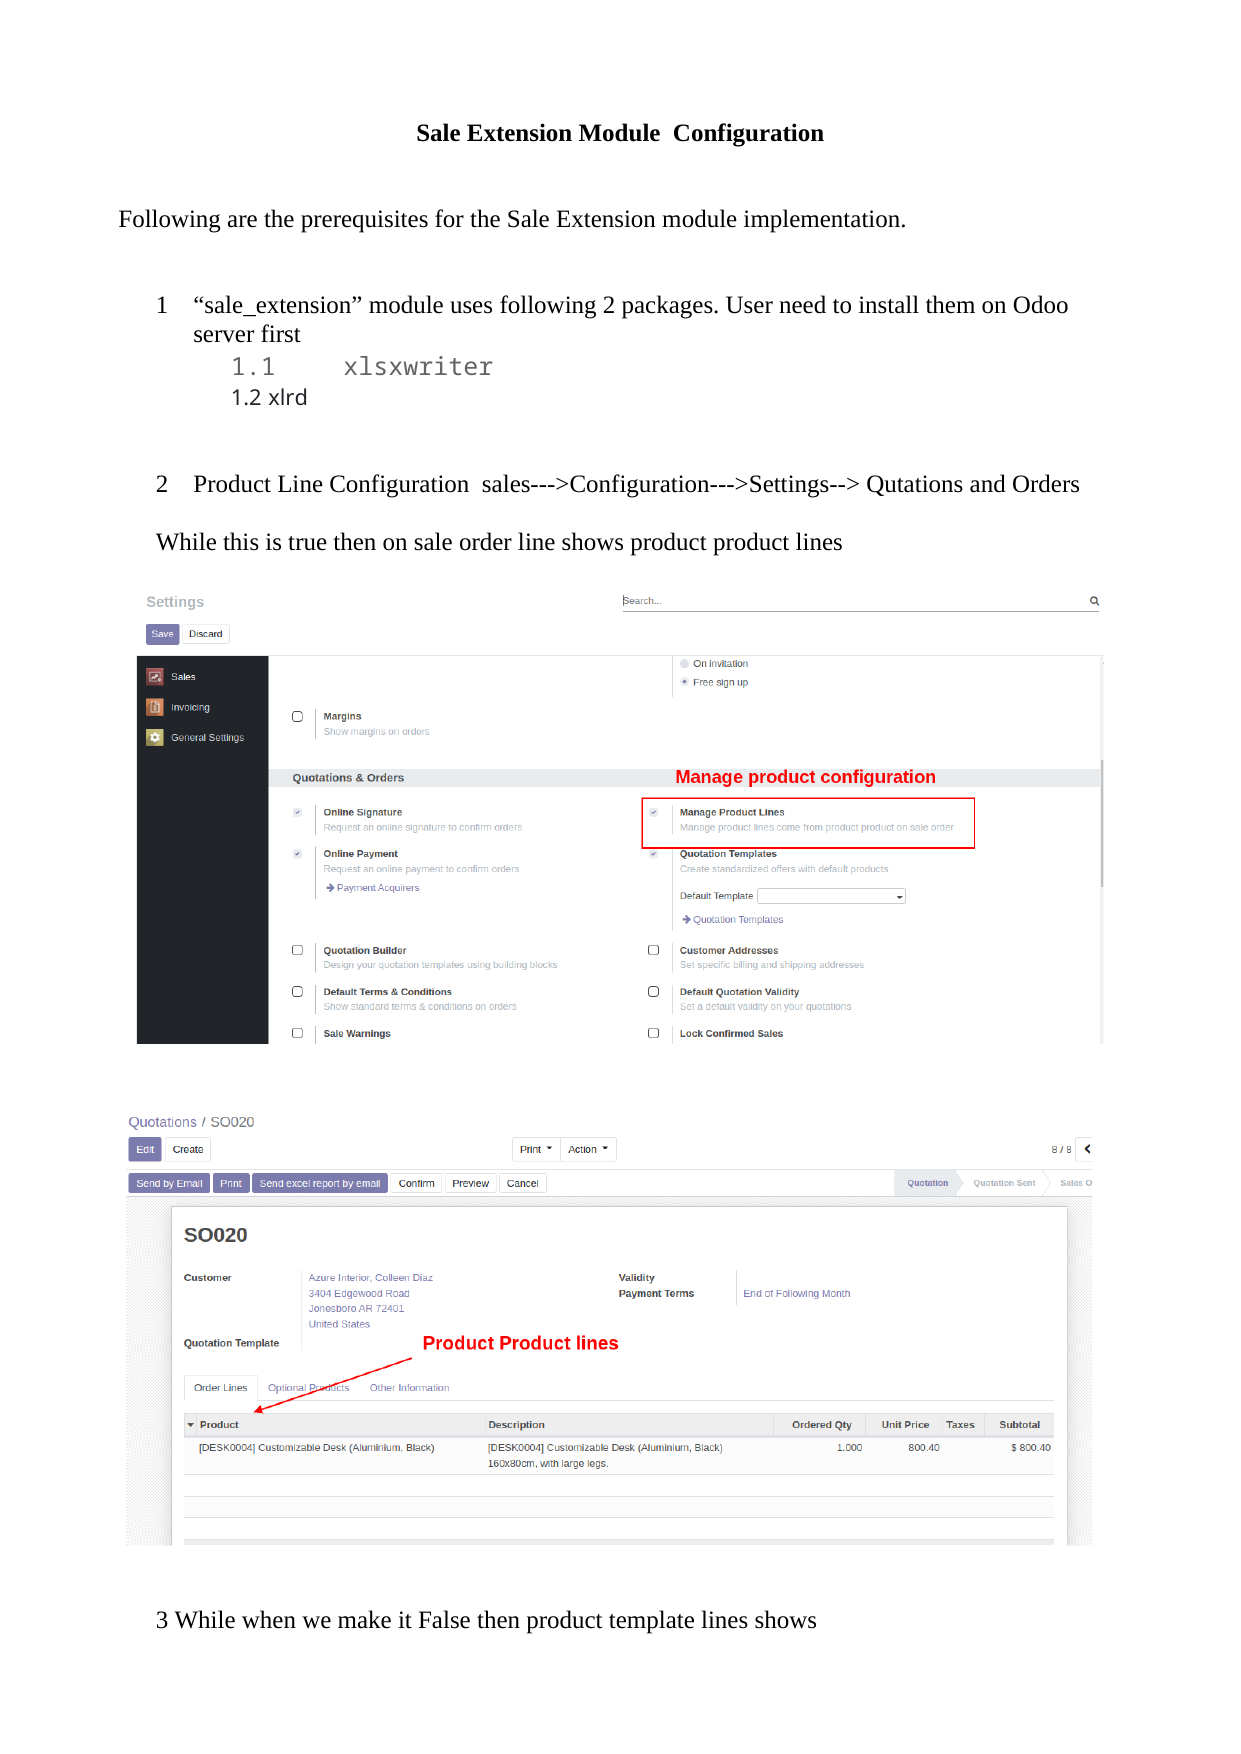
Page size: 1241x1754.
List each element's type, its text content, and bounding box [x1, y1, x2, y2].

text 3 While when we make it False then product template lines shows [156, 1606, 1122, 1634]
list xlrd [231, 382, 1122, 412]
text While this is true then on sale order line shows product product lines [156, 527, 1122, 556]
list xlsxwriter [231, 348, 1122, 382]
list Product Line Configuration sales--->Configuration--->Settings--> Qutations and Orders [156, 469, 1122, 498]
picture [136, 584, 1104, 1044]
text Sale Extension Module Configuration [118, 118, 1122, 147]
picture [126, 1110, 1093, 1549]
list “sale_extension” module uses following 2 packages. User need to install them on Odoo server first [156, 291, 1122, 348]
text Following are the prerequisites for the Sale Extension module implementation. [118, 204, 1122, 233]
